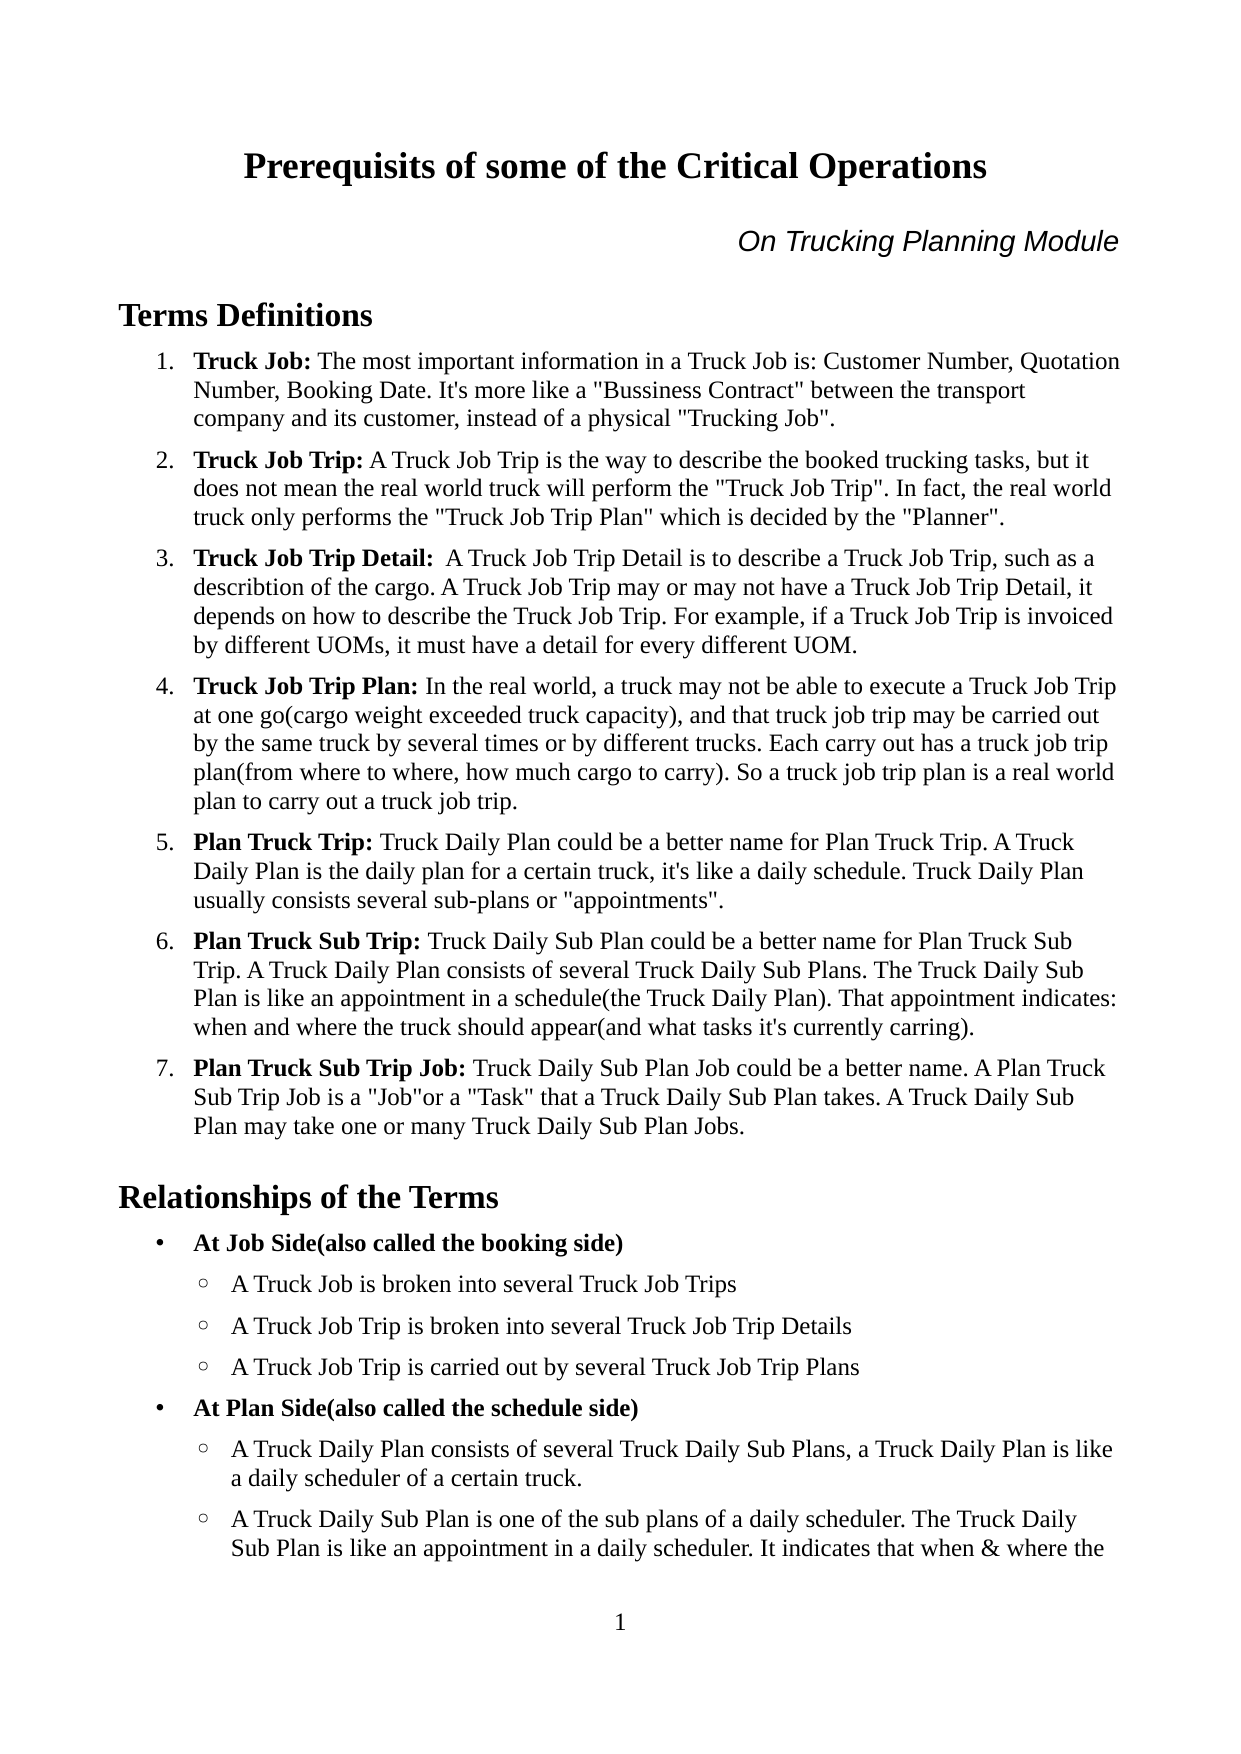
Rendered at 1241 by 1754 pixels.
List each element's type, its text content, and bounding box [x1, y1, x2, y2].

list Truck Job: The most important information in a Truck Job is: Customer Number, Quotation Number, Booking Date. It's more like a "Bussiness Contract" between the transport company and its customer, instead of a physical "Trucking Job". [156, 346, 1122, 432]
subtitle Relationships of the Terms [118, 1177, 1122, 1216]
list At Plan Side(also called the schedule side) [156, 1393, 1122, 1422]
list Truck Job Trip: A Truck Job Trip is the way to describe the booked trucking tasks, but it does not mean the real world truck will perform the "Truck Job Trip". In fact, the real world truck only performs the "Truck Job Trip Plan" which is decided by the "Planner". [156, 445, 1122, 531]
list Truck Job Trip Plan: In the real world, a truck may not be able to execute a Truck Job Trip at one go(cargo weight exceeded truck capacity), and that truck job trip may be carried out by the same truck by several times or by different trucks. Each carry out has a truck job trip plan(from where to where, how much cargo to carry). So a truck job trip plan is a real world plan to carry out a truck job trip. [156, 671, 1122, 815]
subtitle On Trucking Planning Module [118, 224, 1122, 257]
list A Truck Job Trip is broken into several Truck Job Trip Details [193, 1311, 1122, 1339]
list At Job Side(also called the booking side) [156, 1228, 1122, 1257]
list A Truck Job Trip is carried out by several Truck Job Trip Plans [193, 1352, 1122, 1381]
subtitle Terms Definitions [118, 295, 1122, 333]
list A Truck Daily Sub Plan is one of the sub plans of a daily scheduler. The Truck Daily Sub Plan is like an appointment in a daily scheduler. It indicates that when & where the [193, 1504, 1122, 1562]
list A Truck Job is broken into several Truck Job Trips [193, 1269, 1122, 1298]
list A Truck Daily Plan consists of several Truck Daily Sub Plans, a Truck Daily Plan is like a daily scheduler of a certain truck. [193, 1434, 1122, 1492]
list Plan Truck Sub Trip Job: Truck Daily Sub Plan Job could be a better name. A Plan Truck Sub Trip Job is a "Job"or a "Task" that a Truck Daily Sub Plan takes. A Truck Daily Sub Plan may take one or many Truck Daily Sub Plan Jobs. [156, 1053, 1122, 1140]
list Truck Job Trip Detail: A Truck Job Trip Detail is to describe a Truck Job Trip, such as a describtion of the cargo. A Truck Job Trip may or may not have a Truck Job Trip Detail, it depends on how to describe the Truck Job Trip. For example, if a Truck Job Trip is invoiced by different UOMs, it must have a detail for every different UOM. [156, 543, 1122, 658]
list Plan Truck Trip: Truck Daily Plan could be a better name for Plan Truck Trip. A Truck Daily Plan is the daily plan for a certain truck, it's like a daily schedule. Truck Daily Plan usually consists several sub-plans or "appointments". [156, 827, 1122, 913]
title Prerequisits of some of the Critical Operations [118, 143, 1122, 186]
list Plan Truck Sub Trip: Truck Daily Sub Plan could be a better name for Plan Truck Sub Trip. A Truck Daily Plan consists of several Truck Daily Sub Plans. The Truck Daily Sub Plan is like an appointment in a schedule(the Truck Daily Plan). That appointment indicates: when and where the truck should appear(and what tasks it's currently carring). [156, 926, 1122, 1041]
